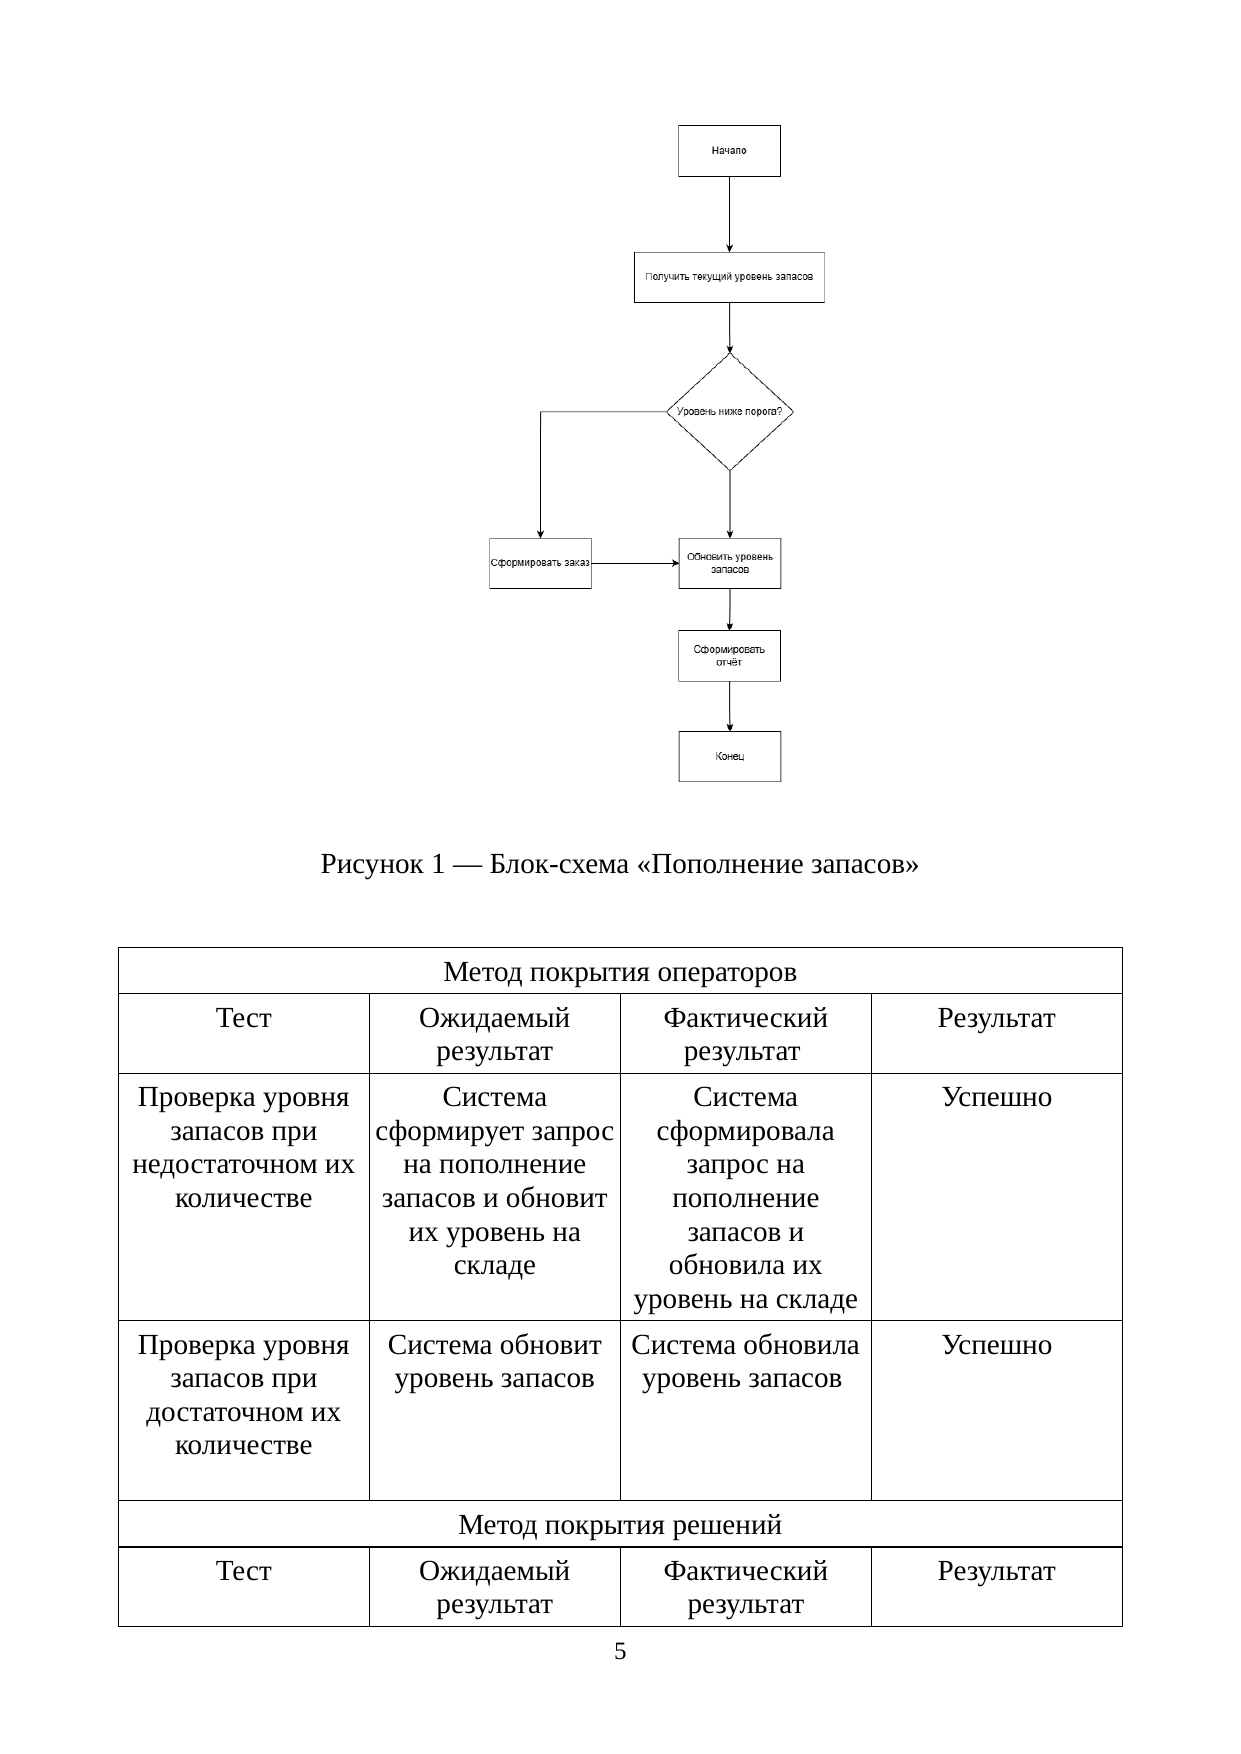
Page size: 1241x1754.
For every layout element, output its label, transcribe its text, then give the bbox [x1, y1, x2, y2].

table_cell Система сформирует запрос на пополнение запасов и обновит их уровень на складе [370, 1074, 620, 1320]
table_cell Метод покрытия решений [119, 1501, 1122, 1546]
table_cell Успешно [872, 1321, 1122, 1500]
table_cell Ожидаемый результат [370, 994, 620, 1073]
table_cell Результат [872, 1548, 1122, 1626]
table_cell Проверка уровня запасов при достаточном их количестве [119, 1321, 369, 1500]
table_cell Фактический результат [621, 1548, 871, 1626]
table_cell Тест [119, 994, 369, 1073]
table_cell Система обновит уровень запасов [370, 1321, 620, 1500]
table_header Метод покрытия операторов [119, 948, 1122, 993]
table_cell Система обновила уровень запасов [621, 1321, 871, 1500]
table_cell Тест [119, 1548, 369, 1626]
table_cell Успешно [872, 1074, 1122, 1320]
table_cell Фактический результат [621, 994, 871, 1073]
table_cell Система сформировала запрос на пополнение запасов и обновила их уровень на складе [621, 1074, 871, 1320]
table_cell Проверка уровня запасов при недостаточном их количестве [119, 1074, 369, 1320]
table_cell Ожидаемый результат [370, 1548, 620, 1626]
text Рисунок 1 — Блок-схема «Пополнение запасов» [118, 847, 1122, 880]
table_cell Результат [872, 994, 1122, 1073]
